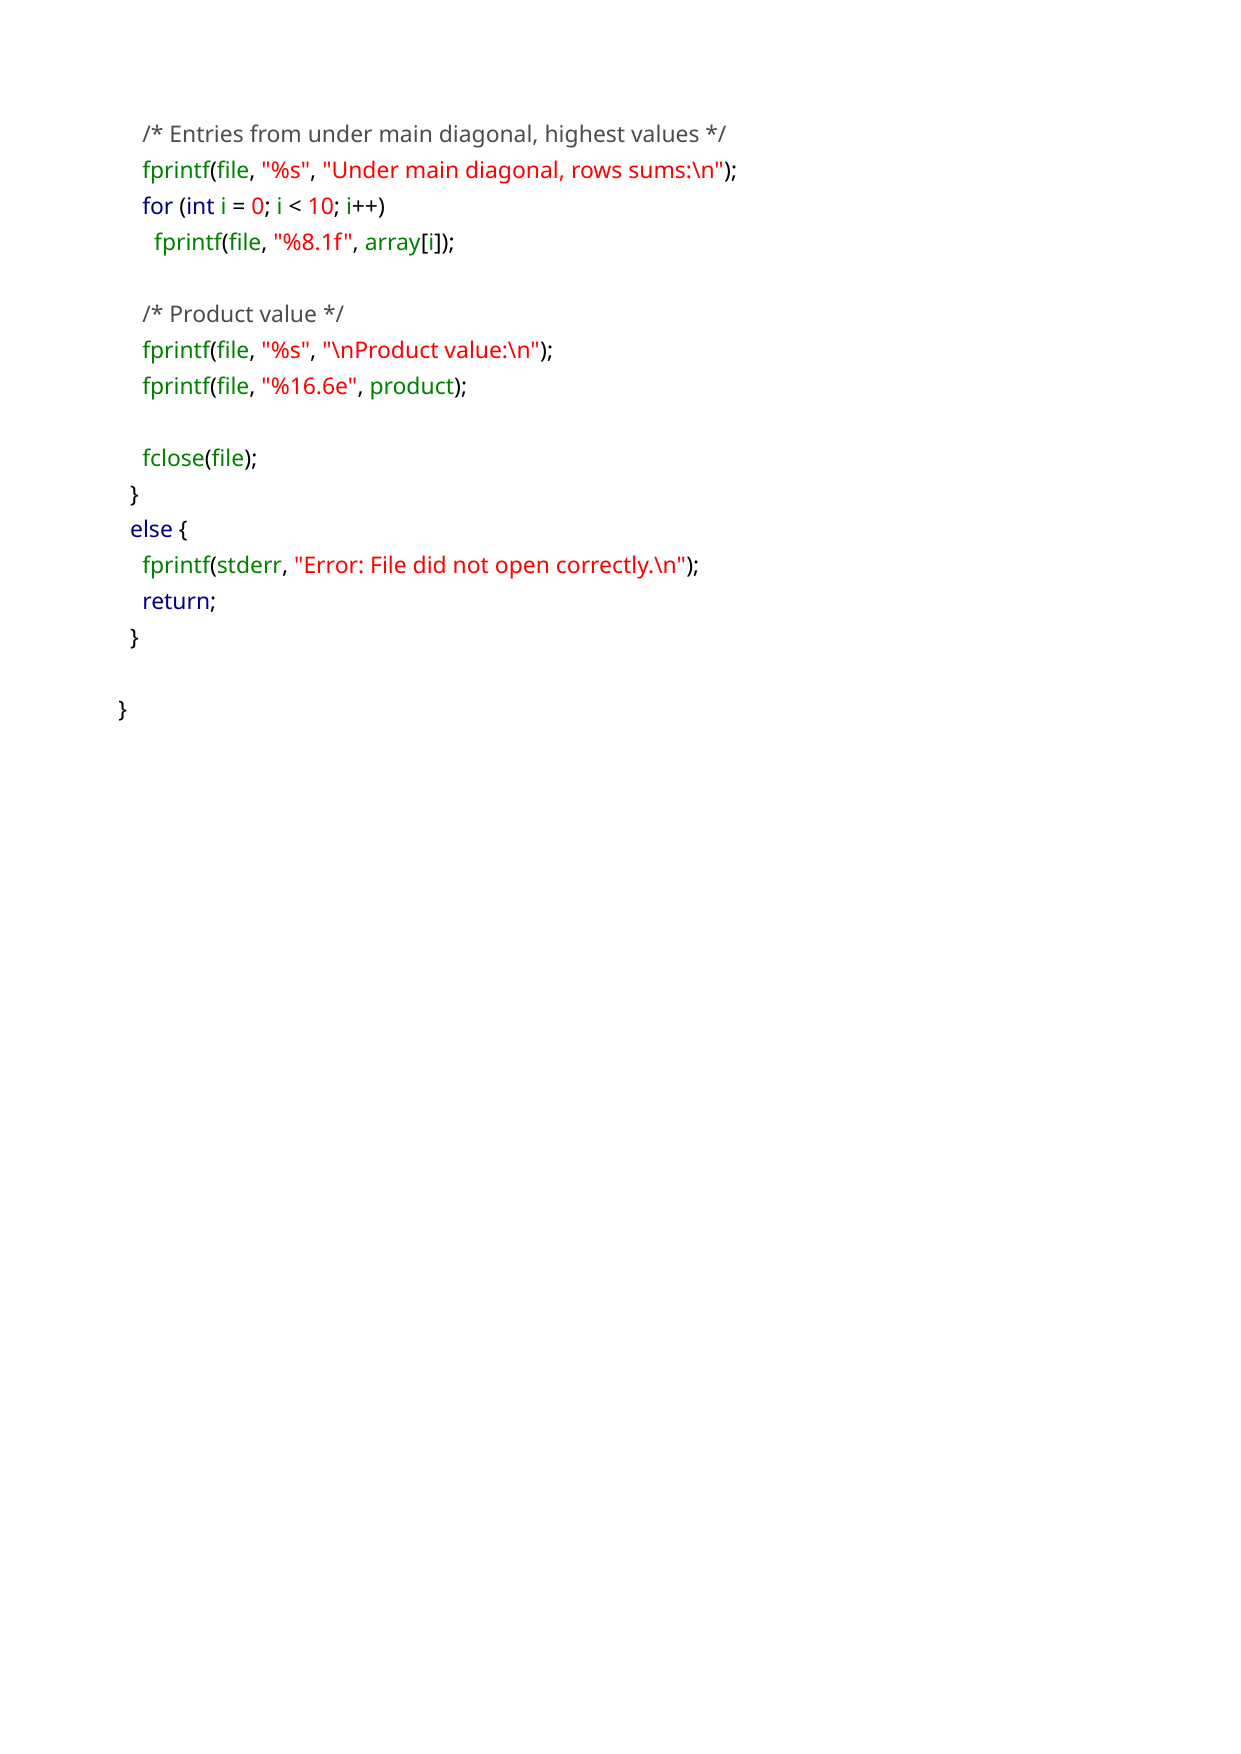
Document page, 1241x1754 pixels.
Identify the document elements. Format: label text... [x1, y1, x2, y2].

text } [118, 477, 1122, 509]
text /* Entries from under main diagonal, highest values */ [118, 118, 1122, 149]
text } [118, 621, 1122, 652]
text fprintf(file, "%16.6e", product); [118, 370, 1122, 401]
text } [118, 693, 1122, 724]
text fclose(file); [118, 442, 1122, 473]
text else { [118, 513, 1122, 545]
text fprintf(file, "%s", "Under main diagonal, rows sums:\n"); [118, 154, 1122, 185]
text fprintf(file, "%s", "\nProduct value:\n"); [118, 334, 1122, 365]
text return; [118, 585, 1122, 617]
text fprintf(file, "%8.1f", array[i]); [118, 226, 1122, 257]
text /* Product value */ [118, 298, 1122, 329]
text for (int i = 0; i < 10; i++) [118, 190, 1122, 221]
text fprintf(stderr, "Error: File did not open correctly.\n"); [118, 549, 1122, 581]
